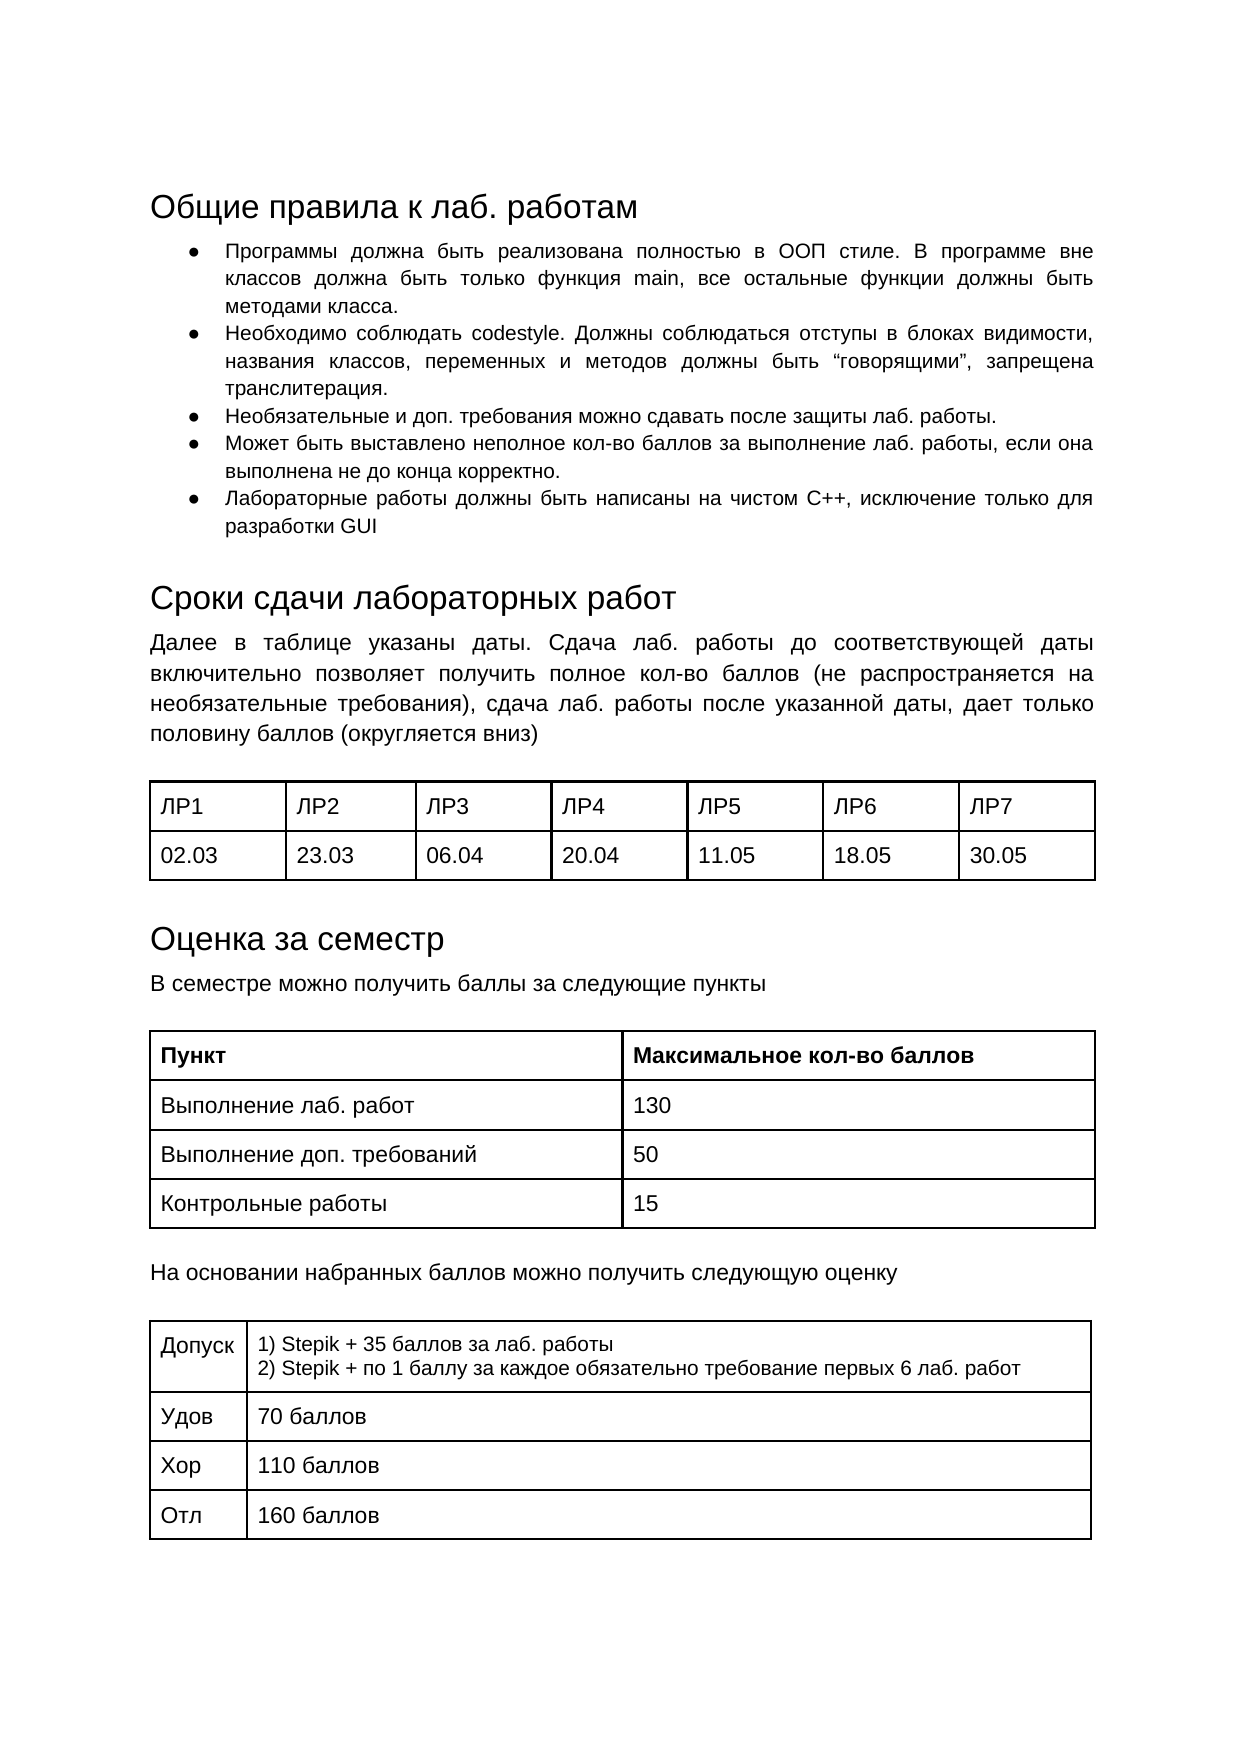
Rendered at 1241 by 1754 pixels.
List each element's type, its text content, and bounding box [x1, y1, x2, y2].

table_header Пункт [151, 1032, 621, 1079]
table_header Допуск [151, 1322, 246, 1391]
table_cell 130 [624, 1081, 1094, 1128]
table_cell 160 баллов [248, 1491, 1090, 1538]
table_header Максимальное кол-во баллов [624, 1032, 1094, 1079]
table_header ЛР6 [824, 783, 958, 830]
table_cell 18.05 [824, 832, 958, 879]
table_cell 70 баллов [248, 1393, 1090, 1440]
subtitle Оценка за семестр [150, 918, 1094, 957]
list Необходимо соблюдать codestyle. Должны соблюдаться отступы в блоках видимости, названия классов, переменных и методов должны быть “говорящими”, запрещена транслитерация. [187, 321, 1094, 400]
subtitle Общие правила к лаб. работам [150, 187, 1094, 226]
table_cell Хор [151, 1442, 246, 1489]
table_header ЛР4 [553, 783, 686, 830]
list Лабораторные работы должны быть написаны на чистом C++, исключение только для разработки GUI [187, 486, 1094, 537]
table_cell 20.04 [553, 832, 686, 879]
table_cell 11.05 [689, 832, 822, 879]
table_cell Контрольные работы [151, 1180, 621, 1227]
table_cell 23.03 [287, 832, 415, 879]
subtitle Сроки сдачи лабораторных работ [150, 578, 1094, 617]
table_header 1) Stepik + 35 баллов за лаб. работы 2) Stepik + по 1 баллу за каждое обязательно требование первых 6 лаб. работ [248, 1322, 1090, 1391]
table_cell 15 [624, 1180, 1094, 1227]
table_cell 50 [624, 1131, 1094, 1178]
list Программы должна быть реализована полностью в ООП стиле. В программе вне классов должна быть только функция main, все остальные функции должны быть методами класса. [187, 238, 1094, 317]
list Может быть выставлено неполное кол-во баллов за выполнение лаб. работы, если она выполнена не до конца корректно. [187, 431, 1094, 482]
text Далее в таблице указаны даты. Сдача лаб. работы до соответствующей даты включительно позволяет получить полное кол-во баллов (не распространяется на необязательные требования), сдача лаб. работы после указанной даты, дает только половину баллов (округляется вниз) [150, 629, 1094, 746]
table_cell 30.05 [960, 832, 1094, 879]
table_cell Выполнение лаб. работ [151, 1081, 621, 1128]
table_cell 02.03 [151, 832, 285, 879]
table_cell Удов [151, 1393, 246, 1440]
table_header ЛР2 [287, 783, 415, 830]
list Необязательные и доп. требования можно сдавать после защиты лаб. работы. [187, 403, 1094, 427]
table_cell Выполнение доп. требований [151, 1131, 621, 1178]
table_cell 110 баллов [248, 1442, 1090, 1489]
table_header ЛР5 [689, 783, 822, 830]
table_cell 06.04 [417, 832, 550, 879]
table_header ЛР7 [960, 783, 1094, 830]
table_header ЛР1 [151, 783, 285, 830]
table_cell Отл [151, 1491, 246, 1538]
text В семестре можно получить баллы за следующие пункты [150, 969, 1094, 996]
text На основании набранных баллов можно получить следующую оценку [150, 1259, 1094, 1286]
table_header ЛР3 [417, 783, 550, 830]
